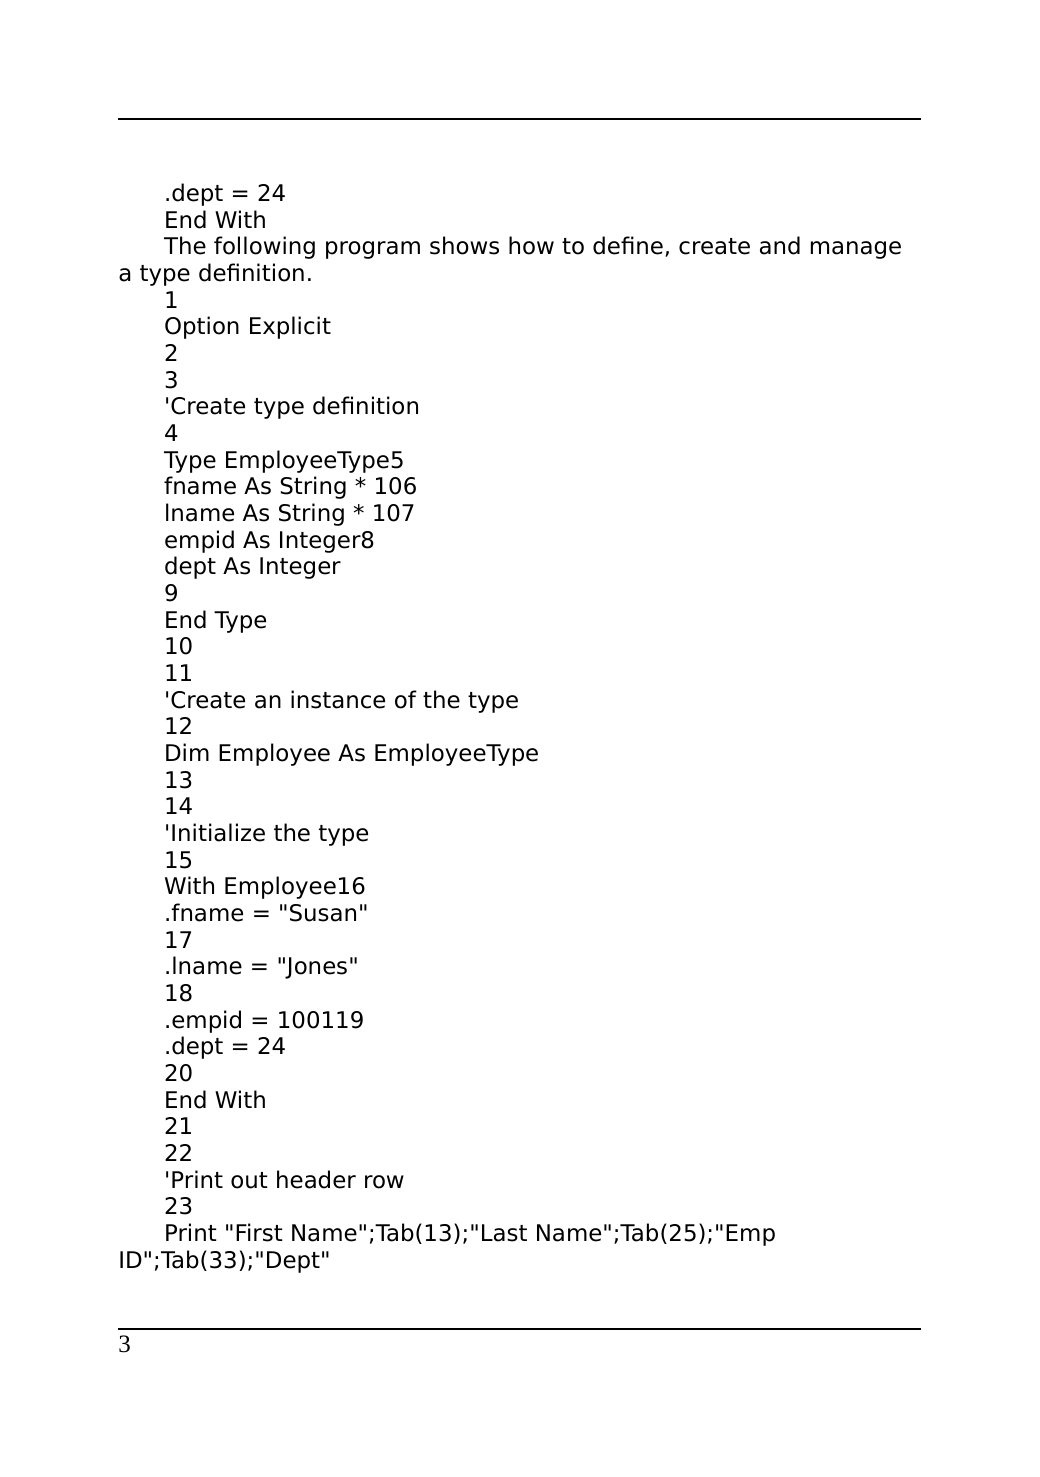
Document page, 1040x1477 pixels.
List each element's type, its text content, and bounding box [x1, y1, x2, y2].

text 15 [118, 847, 921, 873]
text empid As Integer8 [118, 527, 921, 553]
text dept As Integer [118, 553, 921, 580]
text 13 [118, 767, 921, 793]
text End Type [118, 607, 921, 633]
text .lname = "Jones" [118, 953, 921, 980]
text 4 [118, 420, 921, 447]
text End With [118, 1087, 921, 1113]
text 18 [118, 980, 921, 1007]
text 11 [118, 660, 921, 687]
text 9 [118, 580, 921, 607]
text 2 [118, 340, 921, 367]
text 17 [118, 927, 921, 953]
text .empid = 100119 [118, 1007, 921, 1033]
text .fname = "Susan" [118, 900, 921, 927]
text 20 [118, 1060, 921, 1087]
text With Employee16 [118, 873, 921, 900]
text Option Explicit [118, 313, 921, 340]
text .dept = 24 [118, 180, 921, 207]
text 'Print out header row [118, 1167, 921, 1193]
text 'Create type definition [118, 393, 921, 420]
text Dim Employee As EmployeeType [118, 740, 921, 767]
text 10 [118, 633, 921, 660]
text .dept = 24 [118, 1033, 921, 1060]
text The following program shows how to define, create and manage a type definition. [118, 233, 921, 287]
text lname As String * 107 [118, 500, 921, 527]
text 'Initialize the type [118, 820, 921, 847]
text fname As String * 106 [118, 473, 921, 500]
text Print "First Name";Tab(13);"Last Name";Tab(25);"Emp ID";Tab(33);"Dept" [118, 1220, 921, 1273]
text 14 [118, 793, 921, 820]
text 3 [118, 367, 921, 393]
text 1 [118, 287, 921, 313]
text 21 [118, 1113, 921, 1140]
text 23 [118, 1193, 921, 1220]
text 'Create an instance of the type [118, 687, 921, 713]
text End With [118, 207, 921, 233]
text 22 [118, 1140, 921, 1167]
text Type EmployeeType5 [118, 447, 921, 473]
text 12 [118, 713, 921, 740]
